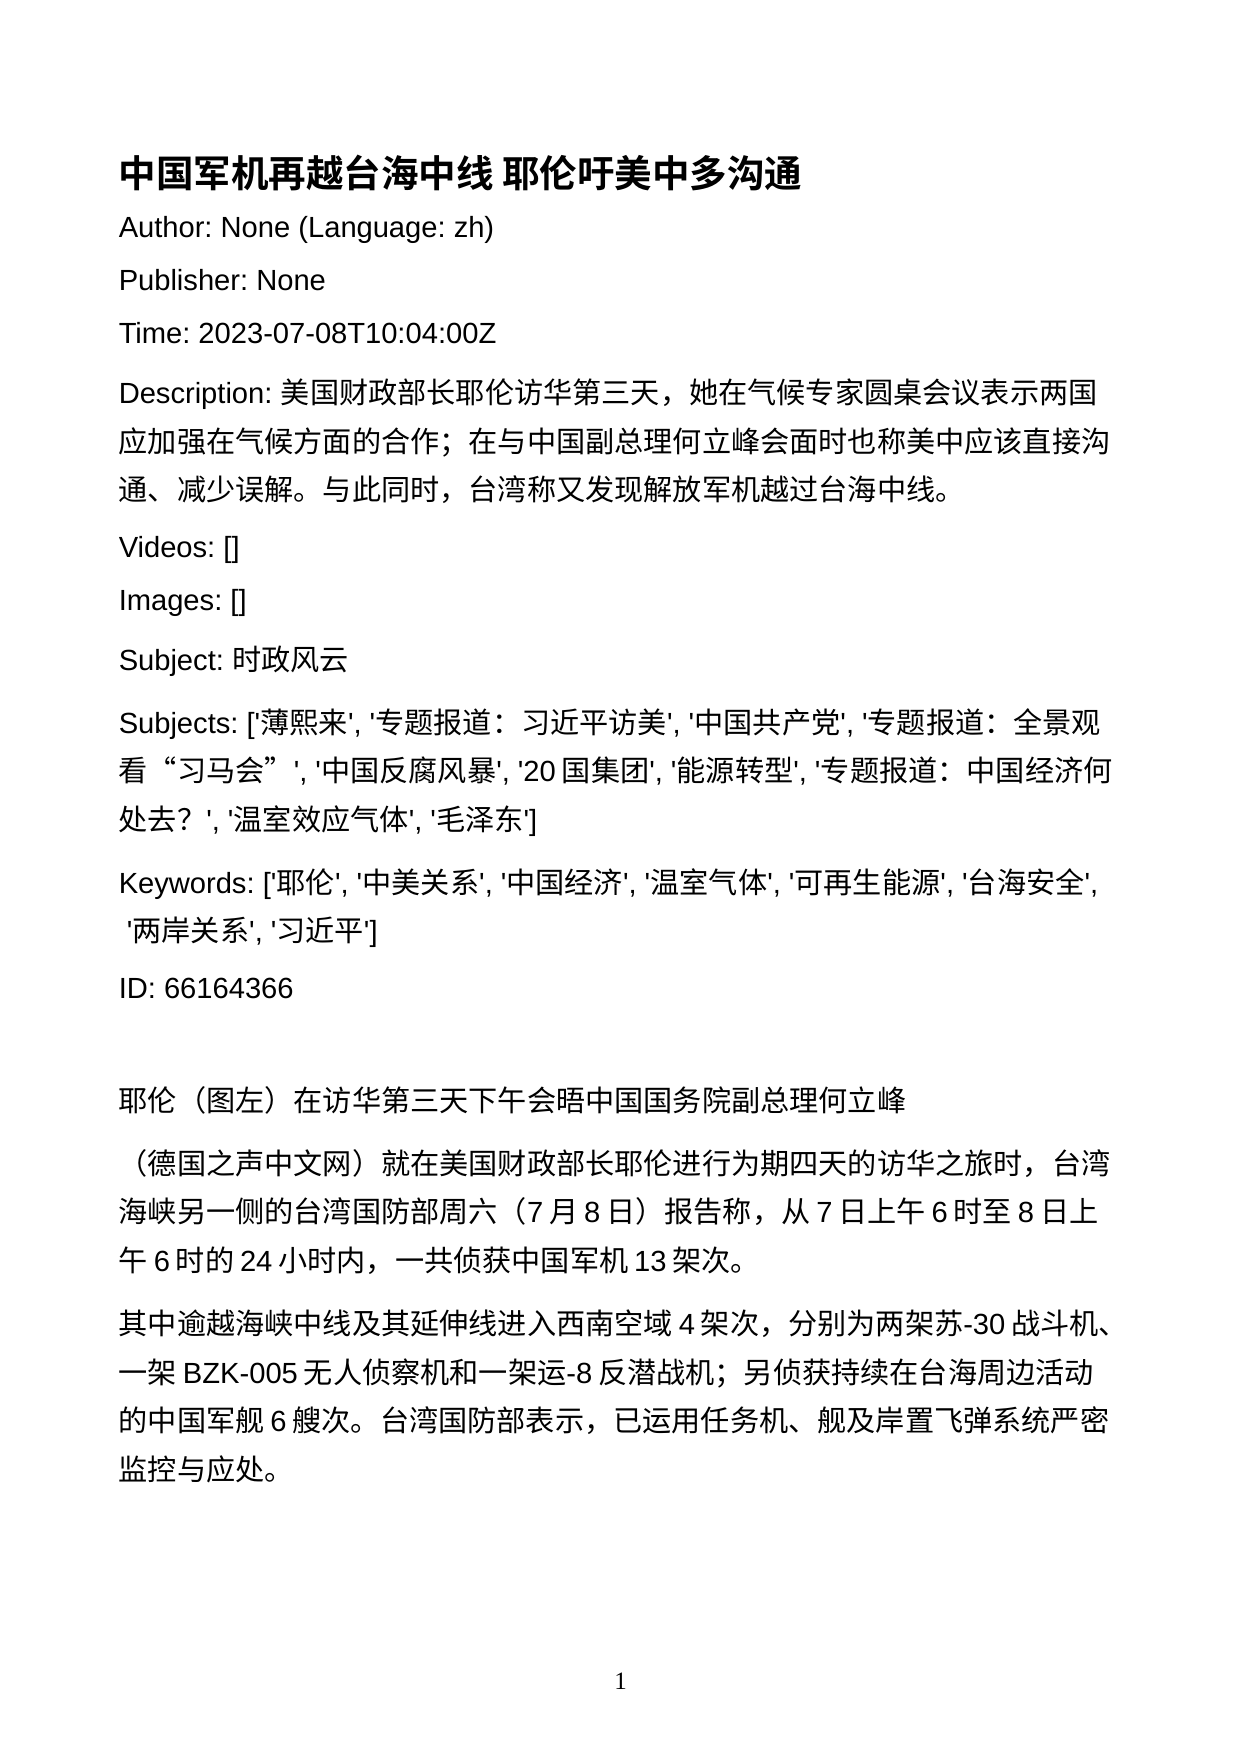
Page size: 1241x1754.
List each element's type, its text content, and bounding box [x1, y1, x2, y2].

text （德国之声中文网）就在美国财政部长耶伦进行为期四天的访华之旅时，台湾海峡另一侧的台湾国防部周六（7月8日）报告称，从7日上午6时至8日上午6时的24小时内，一共侦获中国军机13架次。 [118, 1141, 1122, 1280]
text Publisher: None [118, 263, 1122, 297]
text Images: [] [118, 583, 1122, 617]
subtitle 中国军机再越台海中线 耶伦吁美中多沟通 [118, 143, 1122, 198]
text Author: None (Language: zh) [118, 210, 1122, 244]
text 耶伦（图左）在访华第三天下午会晤中国国务院副总理何立峰 [118, 1077, 1122, 1120]
text Time: 2023-07-08T10:04:00Z [118, 317, 1122, 350]
text Subject: 时政风云 [118, 636, 1122, 678]
text ID: 66164366 [118, 971, 1122, 1005]
text Keywords: ['耶伦', '中美关系', '中国经济', '温室气体', '可再生能源', '台海安全', '两岸关系', '习近平'] [118, 859, 1122, 950]
text 其中逾越海峡中线及其延伸线进入西南空域4架次，分别为两架苏-30战斗机、一架BZK-005无人侦察机和一架运-8反潜战机；另侦获持续在台海周边活动的中国军舰6艘次。台湾国防部表示，已运用任务机、舰及岸置飞弹系统严密监控与应处。 [118, 1301, 1122, 1489]
text Subjects: ['薄熙来', '专题报道：习近平访美', '中国共产党', '专题报道：全景观看“习马会”', '中国反腐风暴', '20国集团', '能源转型', '专题报道：中国经济何处去？', '温室效应气体', '毛泽东'] [118, 699, 1122, 839]
text Videos: [] [118, 530, 1122, 563]
text Description: 美国财政部长耶伦访华第三天，她在气候专家圆桌会议表示两国应加强在气候方面的合作；在与中国副总理何立峰会面时也称美中应该直接沟通、减少误解。与此同时，台湾称又发现解放军机越过台海中线。 [118, 370, 1122, 509]
